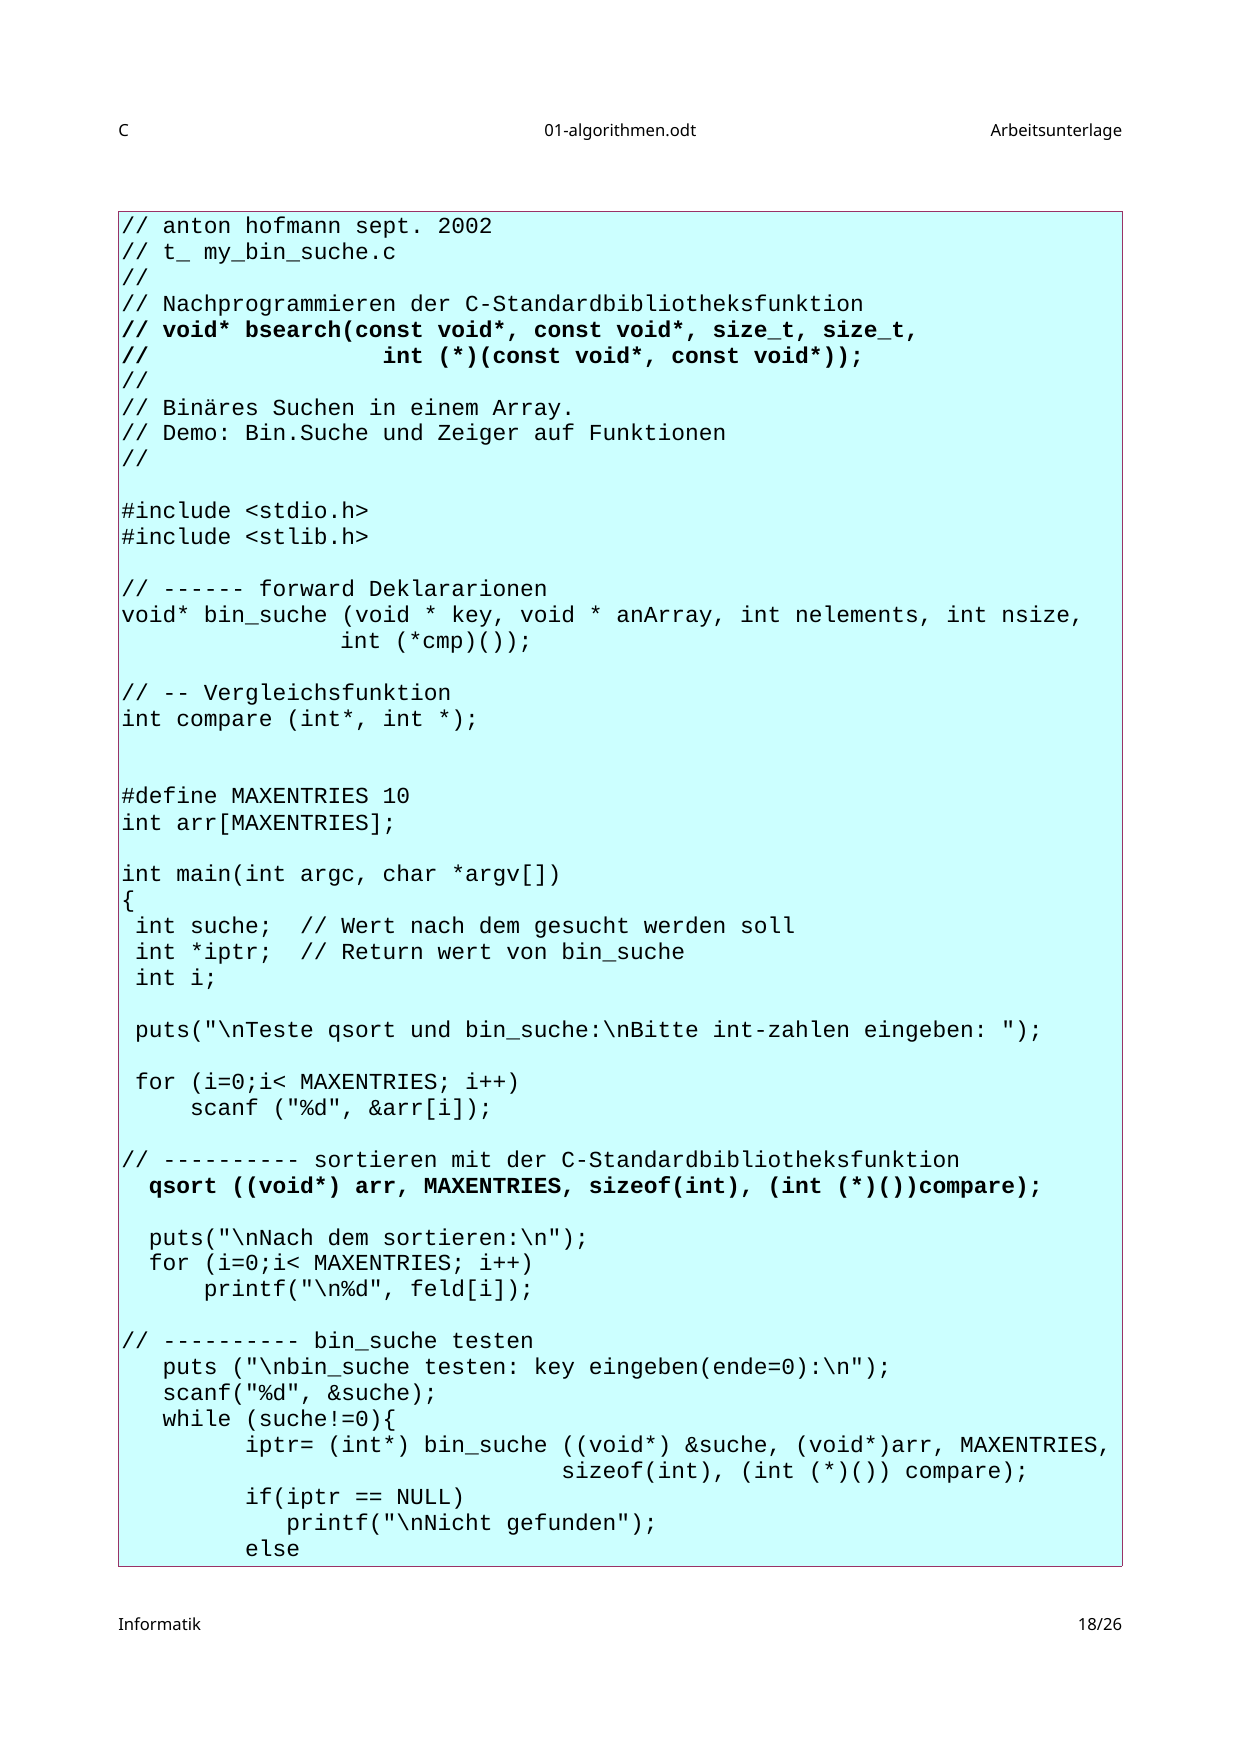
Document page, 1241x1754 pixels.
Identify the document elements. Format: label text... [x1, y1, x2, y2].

text int *iptr; // Return wert von bin_suche [119, 937, 1122, 963]
text printf("\n%d", feld[i]); [119, 1275, 1122, 1301]
text // t_ my_bin_suche.c [119, 237, 1122, 263]
text { [119, 886, 1122, 912]
text puts ("\nbin_suche testen: key eingeben(ende=0):\n"); [119, 1352, 1122, 1378]
text puts("\nNach dem sortieren:\n"); [119, 1223, 1122, 1249]
text while (suche!=0){ [119, 1404, 1122, 1430]
text if(iptr == NULL) [119, 1482, 1122, 1508]
text // ---------- bin_suche testen [119, 1327, 1122, 1352]
text // [119, 445, 1122, 471]
text int suche; // Wert nach dem gesucht werden soll [119, 912, 1122, 937]
text // [119, 367, 1122, 393]
text scanf ("%d", &arr[i]); [119, 1093, 1122, 1119]
text // int (*)(const void*, const void*)); [119, 341, 1122, 367]
text // [119, 263, 1122, 289]
text // void* bsearch(const void*, const void*, size_t, size_t, [119, 315, 1122, 341]
text int compare (int*, int *); [119, 704, 1122, 730]
text for (i=0;i< MAXENTRIES; i++) [119, 1067, 1122, 1093]
text int (*cmp)()); [119, 626, 1122, 652]
text // Nachprogrammieren der C-Standardbibliotheksfunktion [119, 289, 1122, 315]
text int i; [119, 963, 1122, 989]
text // anton hofmann sept. 2002 [119, 212, 1122, 237]
text iptr= (int*) bin_suche ((void*) &suche, (void*)arr, MAXENTRIES, [119, 1430, 1122, 1456]
text sizeof(int), (int (*)()) compare); [119, 1456, 1122, 1482]
text void* bin_suche (void * key, void * anArray, int nelements, int nsize, [119, 600, 1122, 626]
text qsort ((void*) arr, MAXENTRIES, sizeof(int), (int (*)())compare); [119, 1171, 1122, 1197]
text scanf("%d", &suche); [119, 1378, 1122, 1404]
text // Demo: Bin.Suche und Zeiger auf Funktionen [119, 419, 1122, 445]
text printf("\nNicht gefunden"); [119, 1508, 1122, 1534]
text // ------ forward Deklararionen [119, 574, 1122, 600]
text int arr[MAXENTRIES]; [119, 808, 1122, 834]
text #include <stdio.h> [119, 497, 1122, 522]
text // ---------- sortieren mit der C-Standardbibliotheksfunktion [119, 1145, 1122, 1171]
text for (i=0;i< MAXENTRIES; i++) [119, 1249, 1122, 1275]
text else [119, 1534, 1122, 1566]
text #define MAXENTRIES 10 [119, 782, 1122, 808]
text puts("\nTeste qsort und bin_suche:\nBitte int-zahlen eingeben: "); [119, 1015, 1122, 1041]
text // -- Vergleichsfunktion [119, 678, 1122, 704]
text // Binäres Suchen in einem Array. [119, 393, 1122, 419]
text int main(int argc, char *argv[]) [119, 860, 1122, 886]
text #include <stlib.h> [119, 522, 1122, 548]
